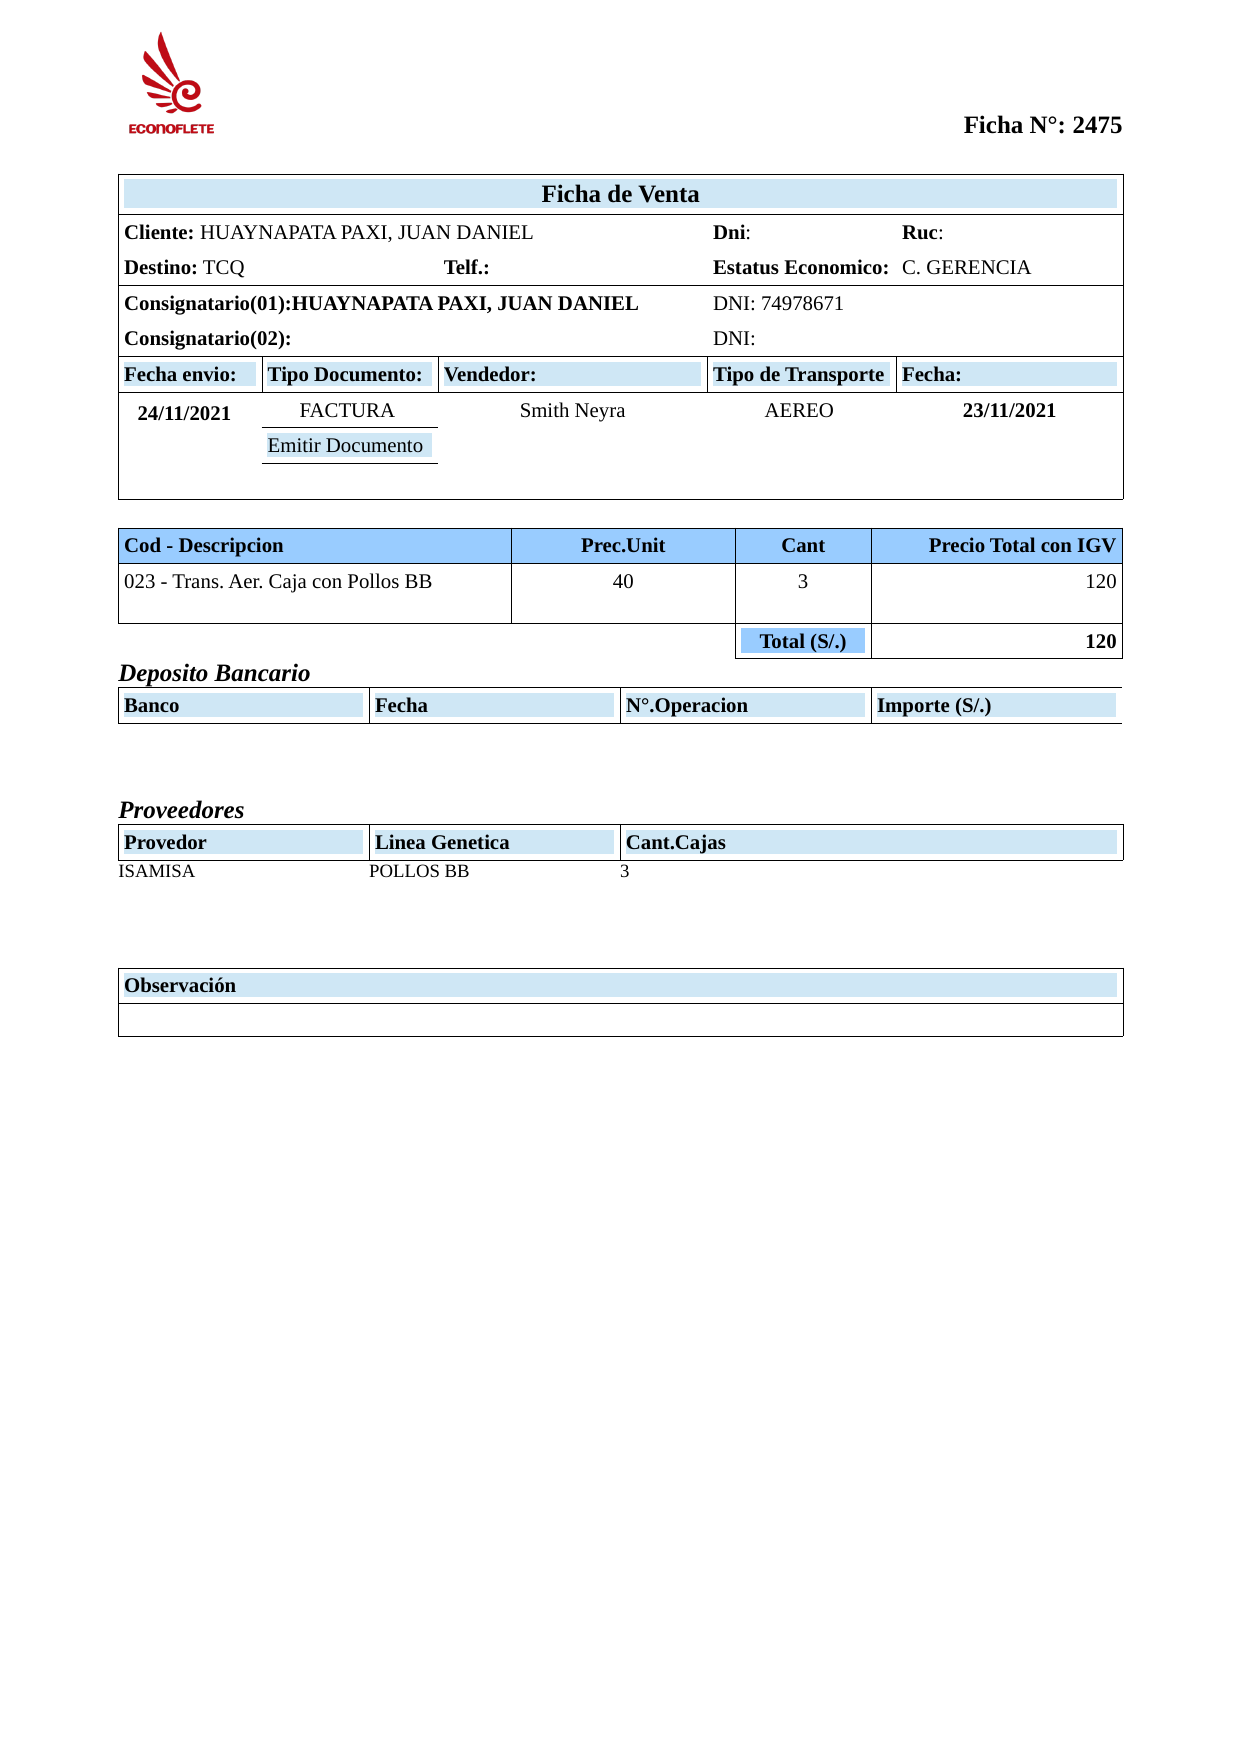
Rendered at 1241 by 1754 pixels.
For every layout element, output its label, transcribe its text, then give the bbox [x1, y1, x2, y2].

table_cell [620, 747, 871, 771]
table_cell Dni: [707, 215, 896, 249]
table_cell 023 - Trans. Aer. Caja con Pollos BB [119, 564, 511, 623]
table_cell [620, 924, 1123, 946]
table_cell [118, 724, 369, 747]
text Proveedores [118, 795, 1122, 824]
table_cell Estatus Economico: [707, 249, 896, 285]
table_header N°.Operacion [621, 688, 871, 723]
table_cell [620, 724, 871, 747]
table_cell Telf.: [438, 249, 707, 285]
table_header Cant [736, 529, 871, 563]
table_header Precio Total con IGV [872, 529, 1122, 563]
table_cell [369, 724, 620, 747]
table_cell Fecha envio: [119, 357, 262, 392]
table_cell [262, 464, 438, 498]
table_cell 3 [736, 564, 871, 623]
table_cell Vendedor: [439, 357, 707, 392]
table_cell 40 [512, 564, 735, 623]
table_cell Ruc: [896, 215, 1123, 249]
table_cell [118, 771, 369, 795]
table_cell FACTURA [262, 393, 438, 427]
table_cell [620, 771, 871, 795]
table_cell [369, 771, 620, 795]
table_header Observación [119, 969, 1123, 1003]
table_header Provedor [119, 825, 369, 859]
text Deposito Bancario [118, 658, 1122, 687]
table_cell 23/11/2021 [896, 393, 1123, 498]
table_cell [871, 771, 1122, 795]
table_cell 120 [872, 564, 1122, 623]
table_cell Tipo de Transporte [708, 357, 896, 392]
table_cell C. GERENCIA [896, 249, 1123, 285]
picture [118, 31, 225, 134]
table_cell POLLOS BB [369, 861, 620, 881]
table_cell [118, 924, 369, 946]
table_cell [369, 946, 620, 967]
table_cell ISAMISA [118, 861, 369, 881]
table_header Ficha de Venta [119, 175, 1123, 214]
table_cell Fecha: [897, 357, 1123, 392]
table_cell [118, 903, 369, 924]
table_cell Destino: TCQ [119, 249, 438, 285]
table_header Fecha [370, 688, 620, 723]
table_header Cant.Cajas [621, 825, 1123, 859]
table_cell [369, 903, 620, 924]
table_cell [871, 724, 1122, 747]
table_cell 3 [620, 861, 1123, 881]
table_header Banco [119, 688, 369, 723]
table_cell AEREO [707, 393, 896, 498]
table_cell [871, 747, 1122, 771]
table_cell [620, 903, 1123, 924]
table_cell [118, 624, 511, 658]
table_cell [369, 747, 620, 771]
table_header Importe (S/.) [872, 688, 1122, 723]
table_cell [369, 881, 620, 903]
table_cell [369, 924, 620, 946]
table_cell Consignatario(01):HUAYNAPATA PAXI, JUAN DANIEL [119, 286, 707, 321]
table_cell Emitir Documento [262, 428, 438, 463]
table_cell [511, 624, 735, 658]
table_cell [620, 881, 1123, 903]
table_cell Total (S/.) [736, 624, 871, 658]
table_cell DNI: [707, 321, 1123, 356]
table_cell 24/11/2021 [119, 393, 262, 498]
table_header Cod - Descripcion [119, 529, 511, 563]
table_cell Consignatario(02): [119, 321, 707, 356]
table_cell [118, 946, 369, 967]
table_cell Smith Neyra [438, 393, 707, 498]
table_cell 120 [872, 624, 1122, 658]
table_cell Tipo Documento: [263, 357, 438, 392]
table_cell [118, 881, 369, 903]
table_cell [620, 946, 1123, 967]
table_header Linea Genetica [370, 825, 620, 859]
table_cell [119, 1004, 1123, 1036]
table_cell Cliente: HUAYNAPATA PAXI, JUAN DANIEL [119, 215, 707, 249]
table_cell DNI: 74978671 [707, 286, 1123, 321]
table_header Prec.Unit [512, 529, 735, 563]
table_cell [118, 747, 369, 771]
